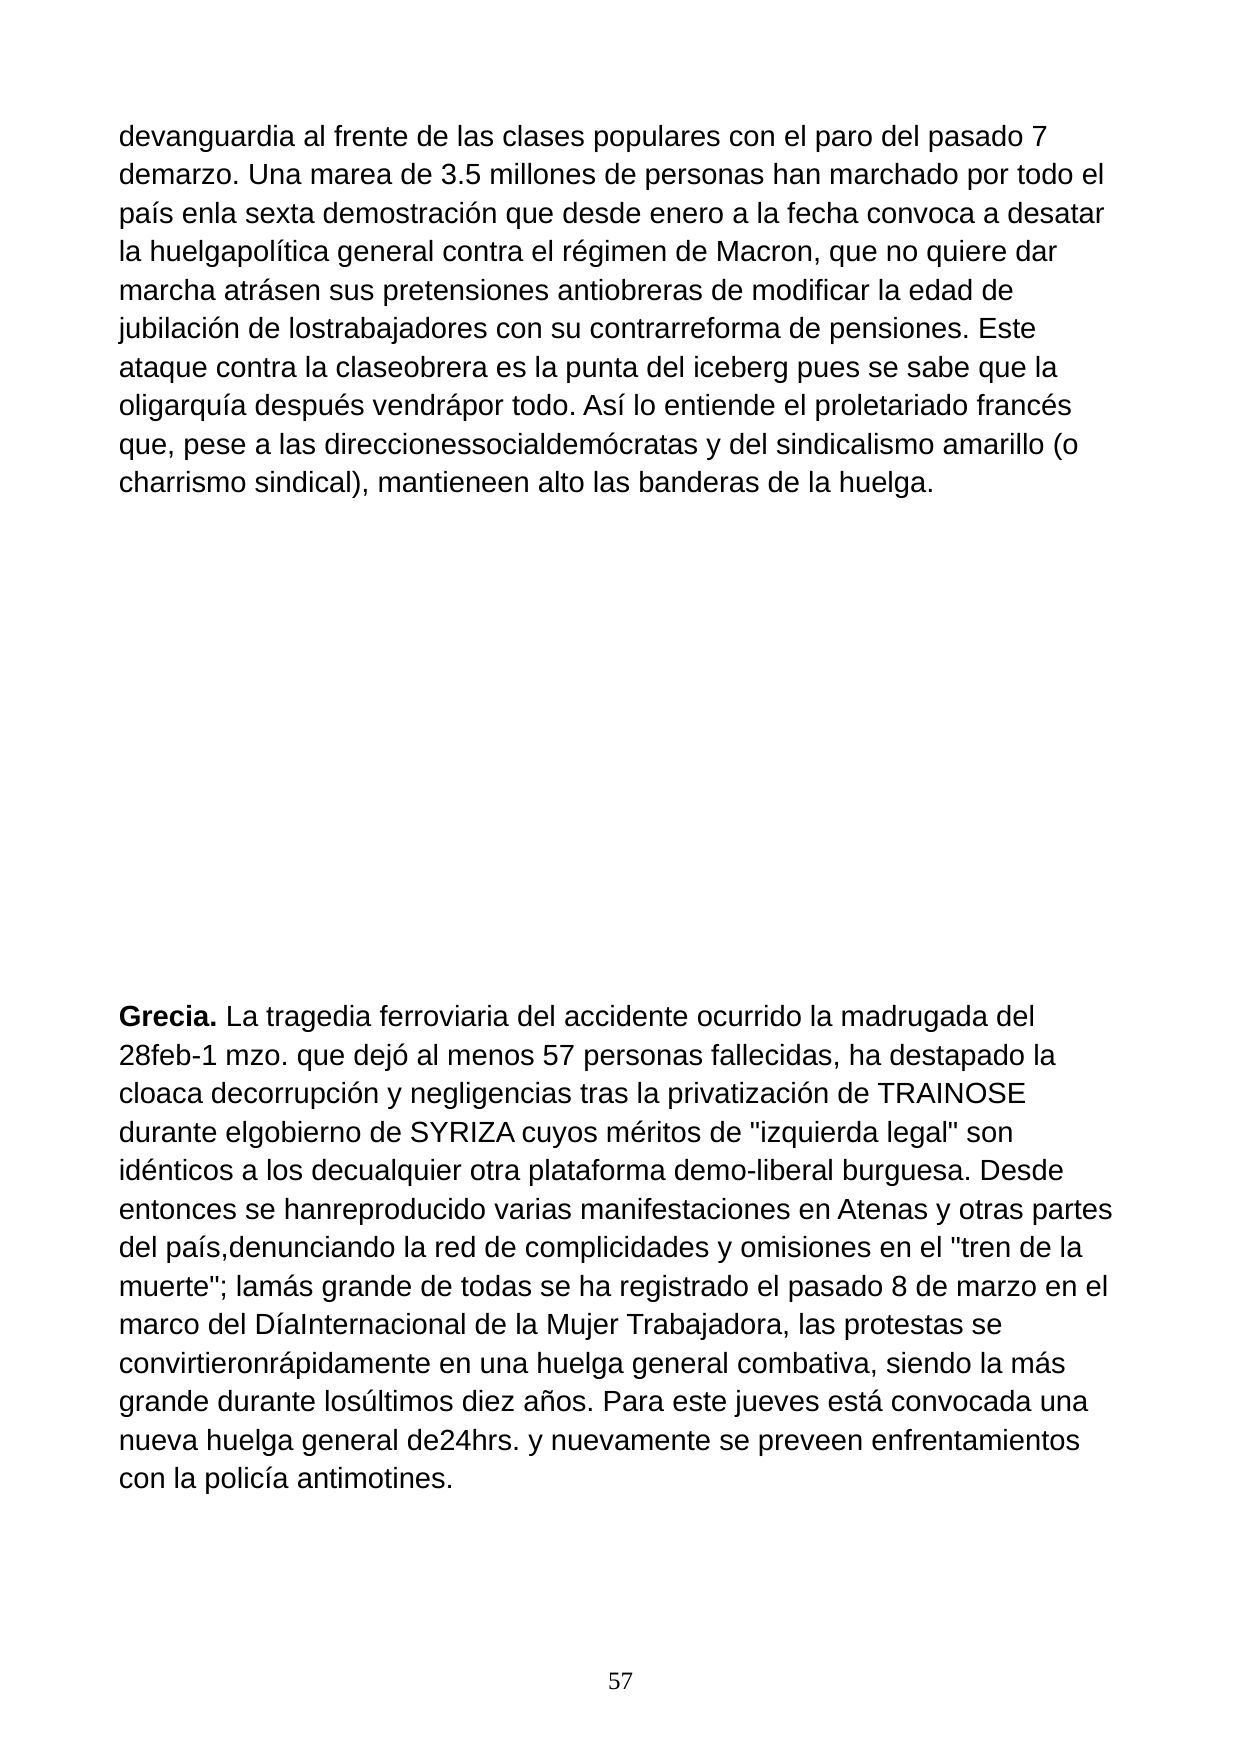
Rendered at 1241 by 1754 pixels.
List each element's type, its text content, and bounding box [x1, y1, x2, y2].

text Grecia. La tragedia ferroviaria del accidente ocurrido la madrugada del 28feb-1 mzo. que dejó al menos 57 personas fallecidas, ha destapado la cloaca decorrupción y negligencias tras la privatización de TRAINOSE durante elgobierno de SYRIZA cuyos méritos de "izquierda legal" son idénticos a los decualquier otra plataforma demo-liberal burguesa. Desde entonces se hanreproducido varias manifestaciones en Atenas y otras partes del país,denunciando la red de complicidades y omisiones en el "tren de la muerte"; lamás grande de todas se ha registrado el pasado 8 de marzo en el marco del DíaInternacional de la Mujer Trabajadora, las protestas se convirtieronrápidamente en una huelga general combativa, siendo la más grande durante losúltimos diez años. Para este jueves está convocada una nueva huelga general de24hrs. y nuevamente se preveen enfrentamientos con la policía antimotines. [118, 999, 1122, 1495]
text devanguardia al frente de las clases populares con el paro del pasado 7 demarzo. Una marea de 3.5 millones de personas han marchado por todo el país enla sexta demostración que desde enero a la fecha convoca a desatar la huelgapolítica general contra el régimen de Macron, que no quiere dar marcha atrásen sus pretensiones antiobreras de modificar la edad de jubilación de lostrabajadores con su contrarreforma de pensiones. Este ataque contra la claseobrera es la punta del iceberg pues se sabe que la oligarquía después vendrápor todo. Así lo entiende el proletariado francés que, pese a las direccionessocialdemócratas y del sindicalismo amarillo (o charrismo sindical), mantieneen alto las banderas de la huelga. [118, 118, 1122, 499]
